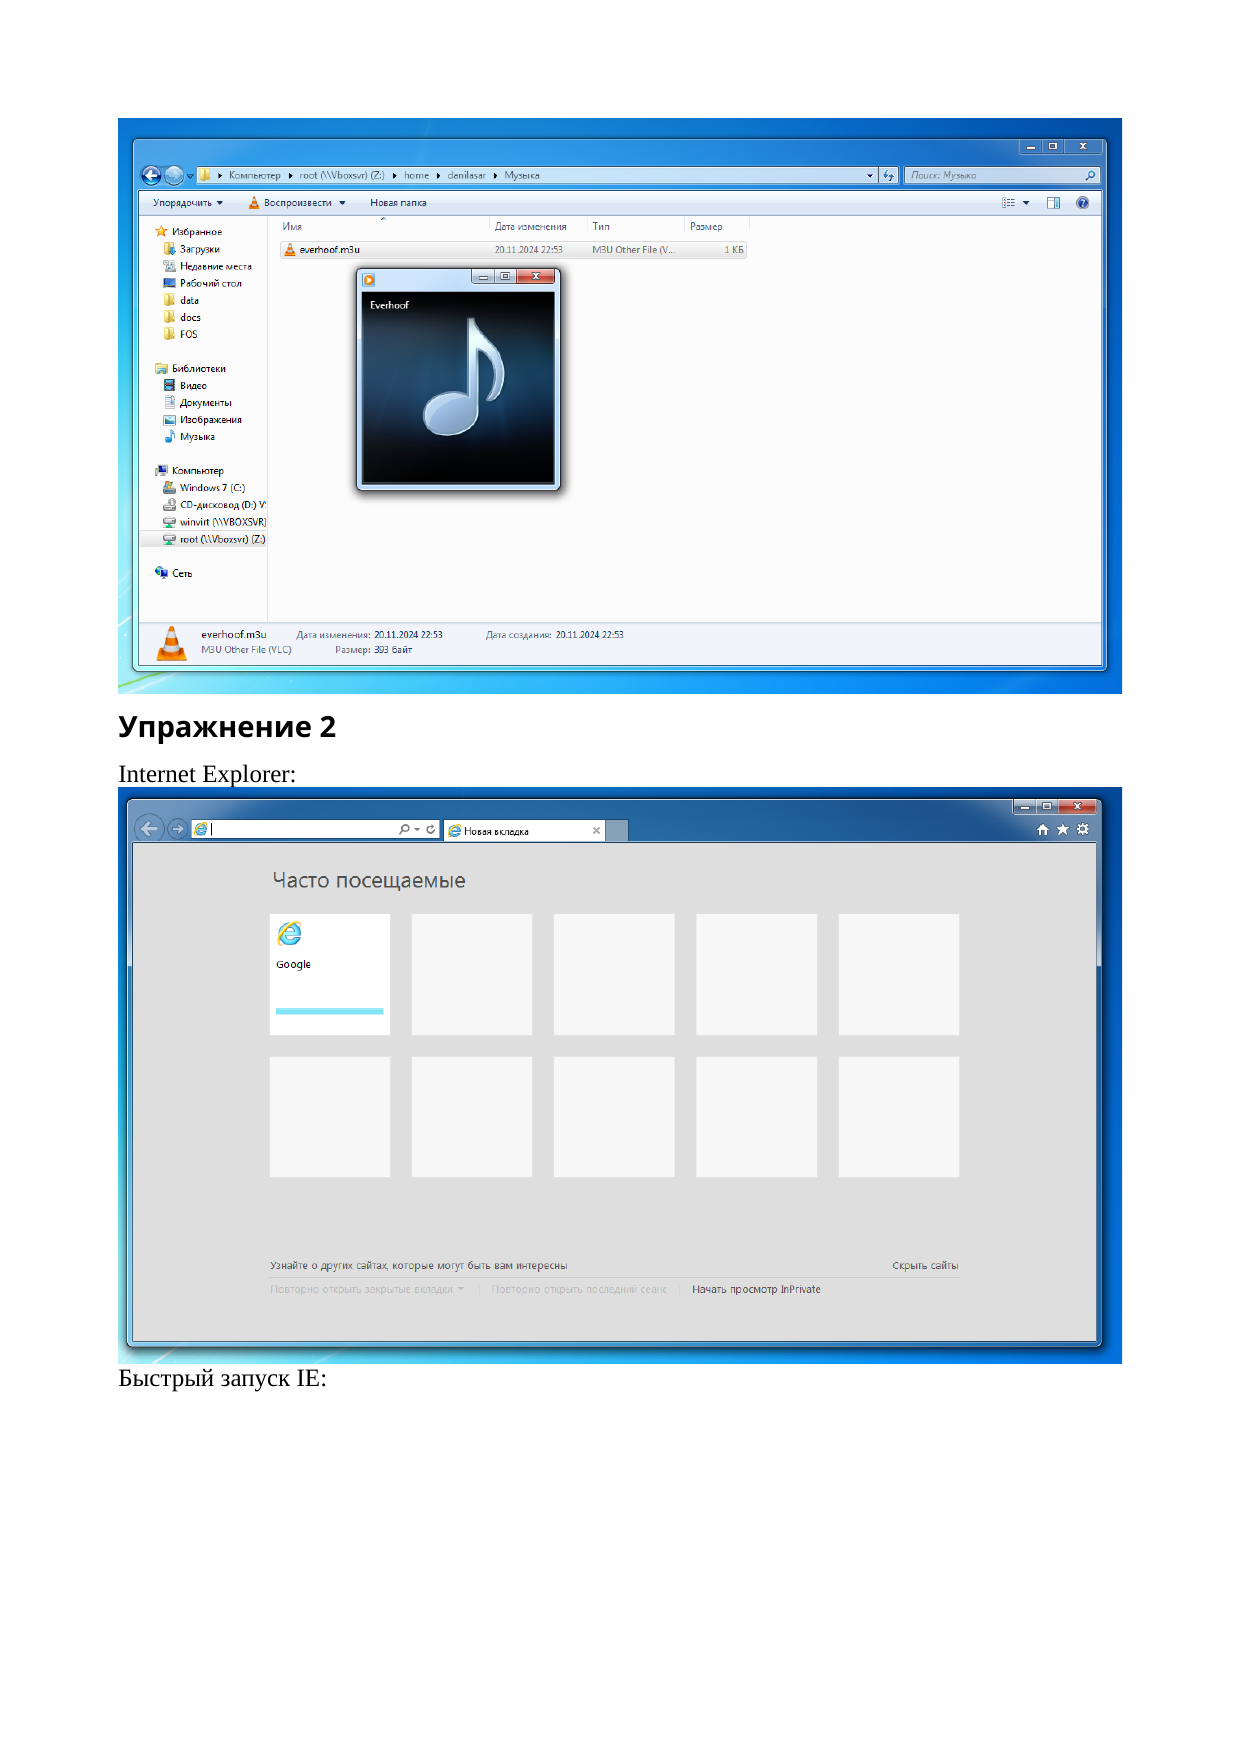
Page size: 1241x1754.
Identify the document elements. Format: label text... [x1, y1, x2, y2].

subtitle Упражнение 2 [118, 706, 1122, 746]
picture [118, 787, 1123, 1364]
text Быстрый запуск IE: [118, 1364, 1122, 1392]
text Internet Explorer: [118, 759, 1122, 787]
picture [118, 118, 1123, 694]
